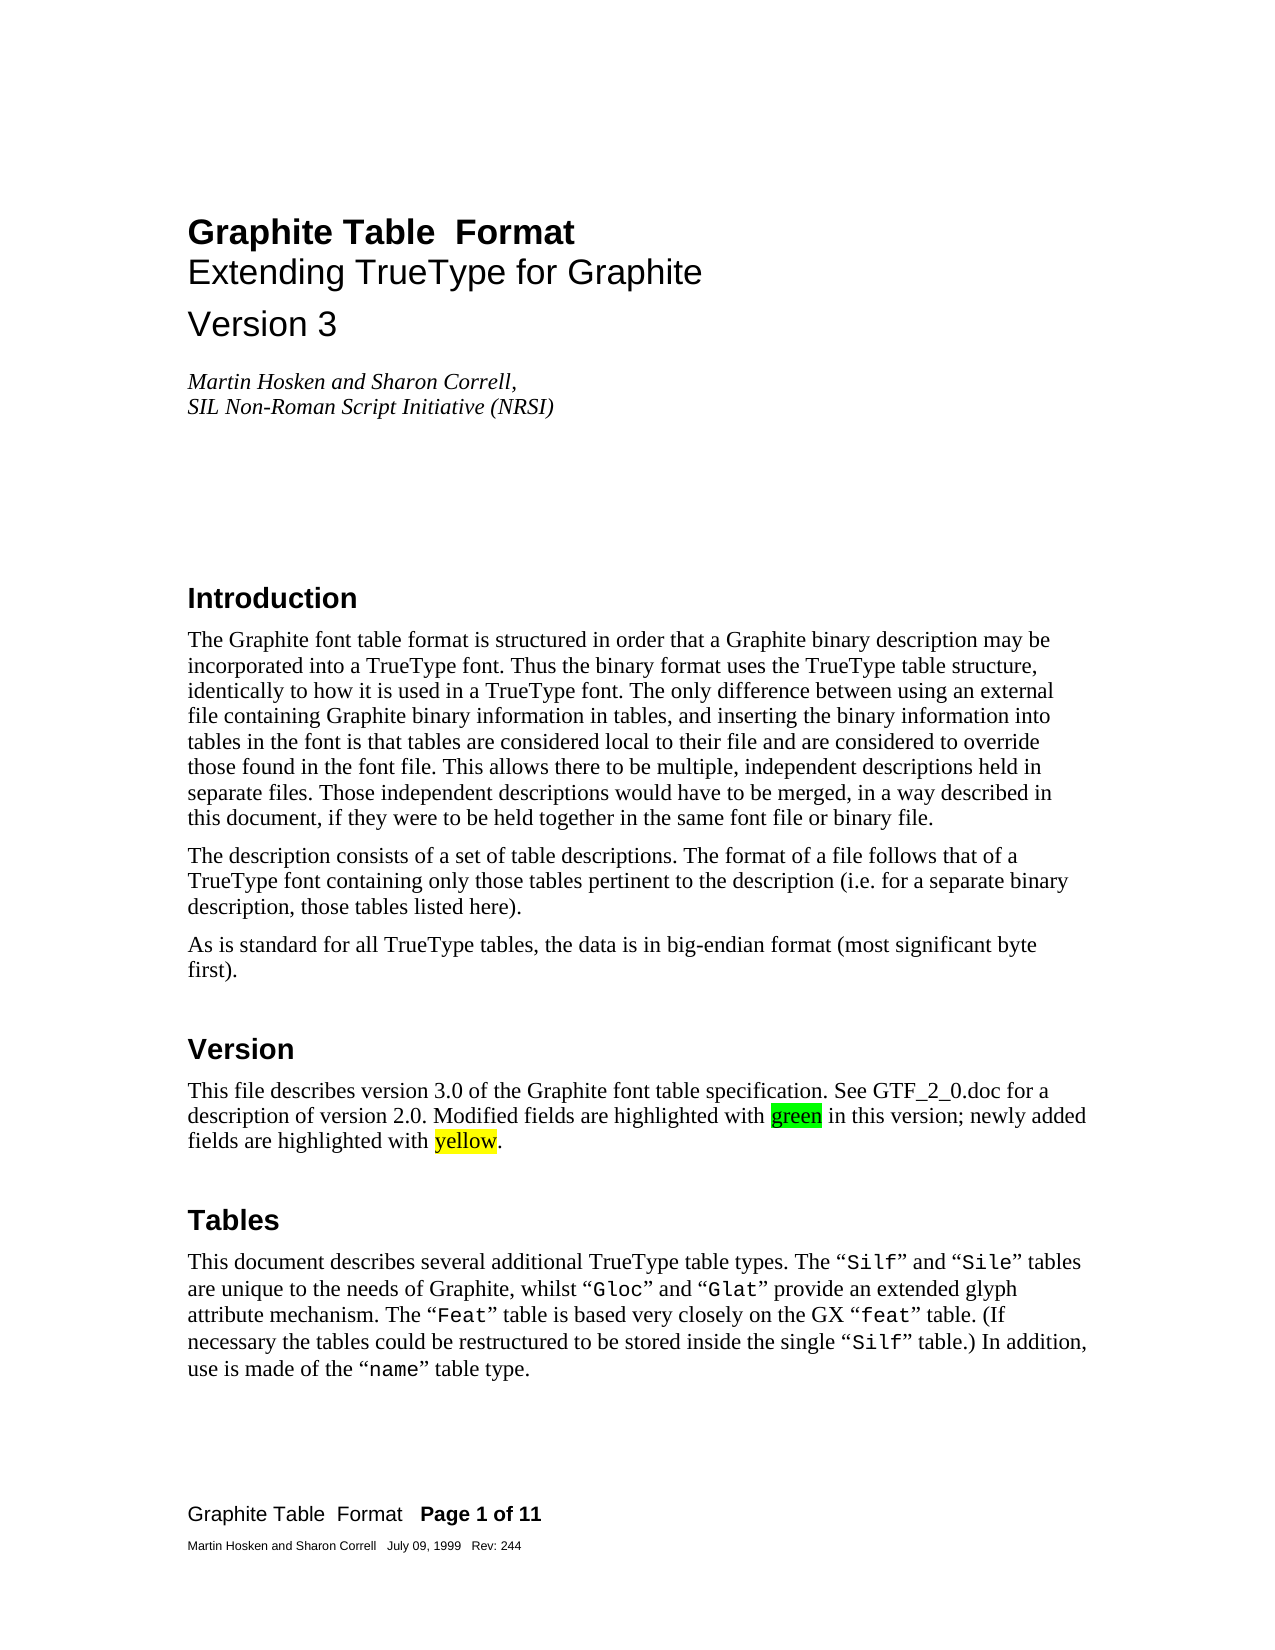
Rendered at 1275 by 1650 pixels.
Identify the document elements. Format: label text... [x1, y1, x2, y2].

text The description consists of a set of table descriptions. The format of a file follows that of a TrueType font containing only those tables pertinent to the description (i.e. for a separate binary description, those tables listed here). [187, 843, 1087, 919]
subtitle Version [187, 1033, 1087, 1065]
text The Graphite font table format is structured in order that a Graphite binary description may be incorporated into a TrueType font. Thus the binary format uses the TrueType table structure, identically to how it is used in a TrueType font. The only difference between using an external file containing Graphite binary information in tables, and inserting the binary information into tables in the font is that tables are considered local to their file and are considered to override those found in the font file. This allows there to be multiple, independent descriptions held in separate files. Those independent descriptions would have to be merged, in a way described in this document, if they were to be held together in the same font file or binary file. [187, 627, 1087, 831]
text As is standard for all TrueType tables, the data is in big-endian format (most significant byte first). [187, 932, 1087, 983]
subtitle Tables [187, 1204, 1087, 1237]
text This file describes version 3.0 of the Graphite font table specification. See GTF_2_0.doc for a description of version 2.0. Modified fields are highlighted with green in this version; newly added fields are highlighted with yellow. [187, 1078, 1087, 1154]
subtitle Version 3 [187, 304, 1087, 344]
subtitle Introduction [187, 582, 1087, 615]
text Martin Hosken and Sharon Correll, SIL Non-Roman Script Initiative (NRSI) [187, 369, 1087, 419]
subtitle Extending TrueType for Graphite [187, 252, 1087, 292]
text This document describes several additional TrueType table types. The “Silf” and “Sile” tables are unique to the needs of Graphite, whilst “Gloc” and “Glat” provide an extended glyph attribute mechanism. The “Feat” table is based very closely on the GX “feat” table. (If necessary the tables could be restructured to be stored inside the single “Silf” table.) In addition, use is made of the “name” table type. [187, 1249, 1087, 1382]
title Graphite Table Format [187, 212, 1087, 252]
